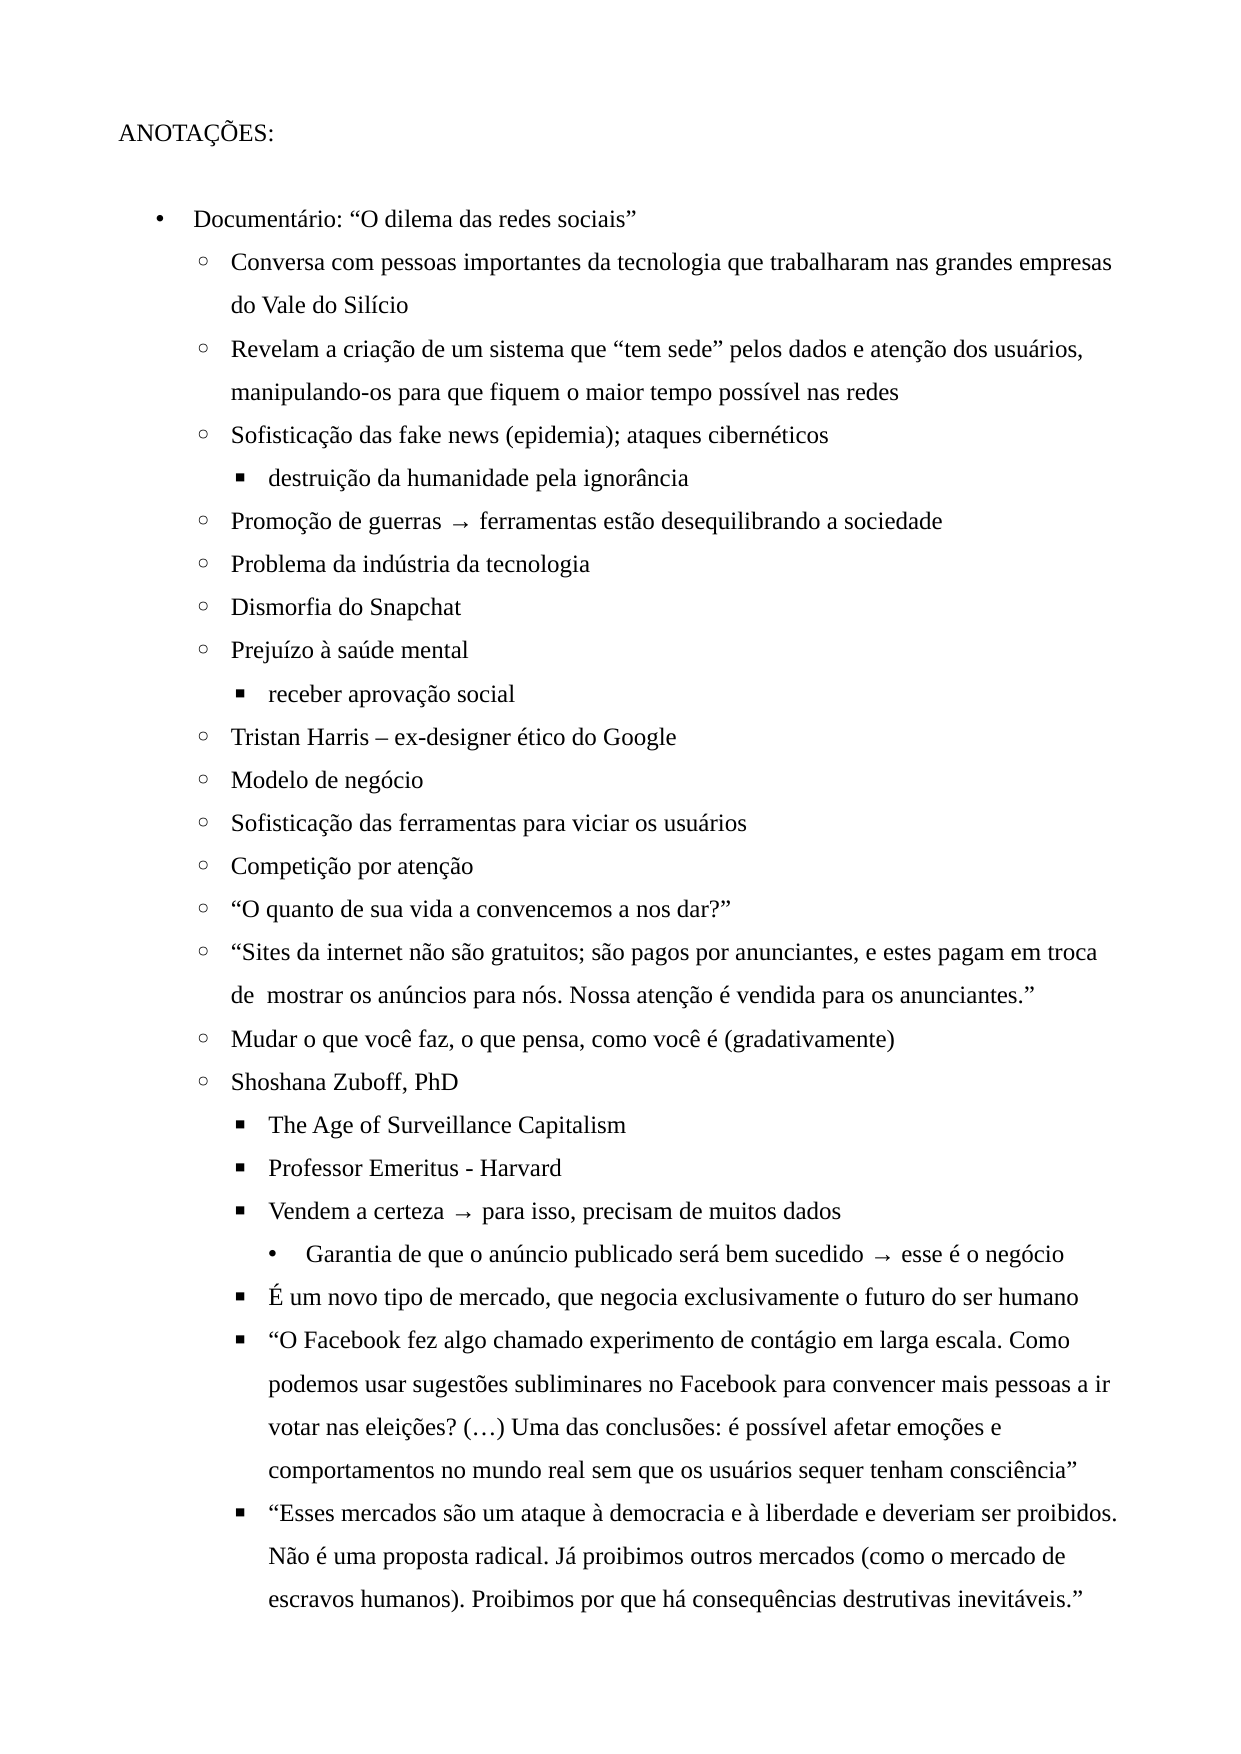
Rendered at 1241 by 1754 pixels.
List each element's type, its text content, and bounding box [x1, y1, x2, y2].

list É um novo tipo de mercado, que negocia exclusivamente o futuro do ser humano [231, 1282, 1122, 1311]
list Dismorfia do Snapchat [193, 592, 1122, 621]
list “O quanto de sua vida a convencemos a nos dar?” [193, 894, 1122, 923]
list Sofisticação das fake news (epidemia); ataques cibernéticos [193, 420, 1122, 449]
list “Esses mercados são um ataque à democracia e à liberdade e deveriam ser proibidos. Não é uma proposta radical. Já proibimos outros mercados (como o mercado de escravos humanos). Proibimos por que há consequências destrutivas inevitáveis.” [231, 1498, 1122, 1613]
list Problema da indústria da tecnologia [193, 549, 1122, 578]
list Promoção de guerras → ferramentas estão desequilibrando a sociedade [193, 506, 1122, 535]
list destruição da humanidade pela ignorância [231, 463, 1122, 492]
list Sofisticação das ferramentas para viciar os usuários [193, 808, 1122, 837]
text ANOTAÇÕES: [118, 118, 1122, 147]
list Professor Emeritus - Harvard [231, 1153, 1122, 1182]
list Vendem a certeza → para isso, precisam de muitos dados [231, 1196, 1122, 1225]
list Competição por atenção [193, 851, 1122, 880]
list Prejuízo à saúde mental [193, 636, 1122, 664]
list Modelo de negócio [193, 765, 1122, 794]
list Tristan Harris – ex-designer ético do Google [193, 722, 1122, 751]
list “O Facebook fez algo chamado experimento de contágio em larga escala. Como podemos usar sugestões subliminares no Facebook para convencer mais pessoas a ir votar nas eleições? (…) Uma das conclusões: é possível afetar emoções e comportamentos no mundo real sem que os usuários sequer tenham consciência” [231, 1326, 1122, 1484]
list receber aprovação social [231, 679, 1122, 707]
list The Age of Surveillance Capitalism [231, 1110, 1122, 1139]
list Garantia de que o anúncio publicado será bem sucedido → esse é o negócio [268, 1239, 1122, 1268]
list Conversa com pessoas importantes da tecnologia que trabalharam nas grandes empresas do Vale do Silício [193, 247, 1122, 319]
list Revelam a criação de um sistema que “tem sede” pelos dados e atenção dos usuários, manipulando-os para que fiquem o maior tempo possível nas redes [193, 334, 1122, 406]
list “Sites da internet não são gratuitos; são pagos por anunciantes, e estes pagam em troca de mostrar os anúncios para nós. Nossa atenção é vendida para os anunciantes.” [193, 937, 1122, 1009]
list Shoshana Zuboff, PhD [193, 1067, 1122, 1096]
list Mudar o que você faz, o que pensa, como você é (gradativamente) [193, 1024, 1122, 1052]
list Documentário: “O dilema das redes sociais” [156, 204, 1122, 233]
